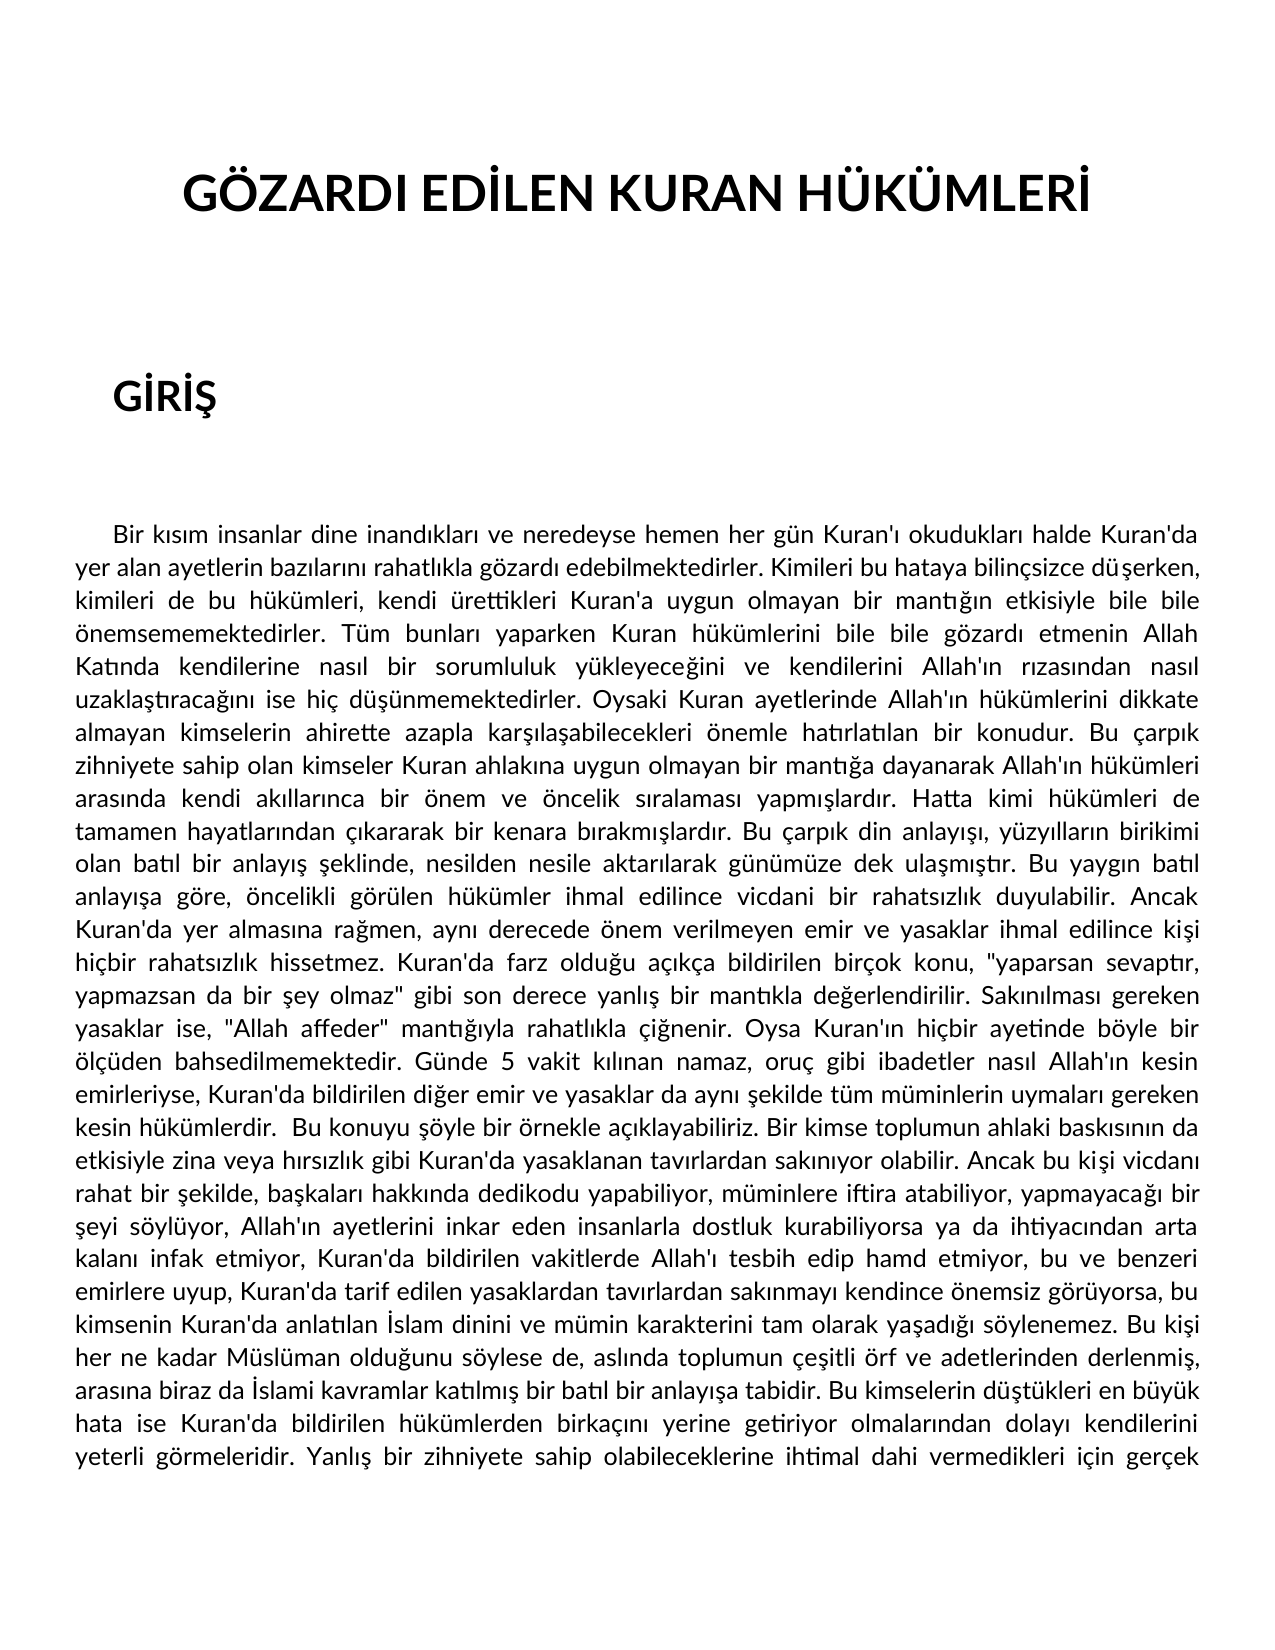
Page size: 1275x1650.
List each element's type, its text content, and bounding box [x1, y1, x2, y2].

subtitle GÖZARDI EDİLEN KURAN HÜKÜMLERİ [75, 162, 1200, 222]
subtitle GİRİŞ [112, 370, 1200, 420]
text Bir kısım insanlar dine inandıkları ve neredeyse hemen her gün Kuran'ı okudukları halde Kuran'da yer alan ayetlerin bazılarını rahatlıkla gözardı edebilmektedirler. Kimileri bu hataya bilinçsizce düşerken, kimileri de bu hükümleri, kendi ürettikleri Kuran'a uygun olmayan bir mantığın etkisiyle bile bile önemsememektedirler. Tüm bunları yaparken Kuran hükümlerini bile bile gözardı etmenin Allah Katında kendilerine nasıl bir sorumluluk yükleyeceğini ve kendilerini Allah'ın rızasından nasıl uzaklaştıracağını ise hiç düşünmemektedirler. Oysaki Kuran ayetlerinde Allah'ın hükümlerini dikkate almayan kimselerin ahirette azapla karşılaşabilecekleri önemle hatırlatılan bir konudur. Bu çarpık zihniyete sahip olan kimseler Kuran ahlakına uygun olmayan bir mantığa dayanarak Allah'ın hükümleri arasında kendi akıllarınca bir önem ve öncelik sıralaması yapmışlardır. Hatta kimi hükümleri de tamamen hayatlarından çıkararak bir kenara bırakmışlardır. Bu çarpık din anlayışı, yüzyılların birikimi olan batıl bir anlayış şeklinde, nesilden nesile aktarılarak günümüze dek ulaşmıştır. Bu yaygın batıl anlayışa göre, öncelikli görülen hükümler ihmal edilince vicdani bir rahatsızlık duyulabilir. Ancak Kuran'da yer almasına rağmen, aynı derecede önem verilmeyen emir ve yasaklar ihmal edilince kişi hiçbir rahatsızlık hissetmez. Kuran'da farz olduğu açıkça bildirilen birçok konu, "yaparsan sevaptır, yapmazsan da bir şey olmaz" gibi son derece yanlış bir mantıkla değerlendirilir. Sakınılması gereken yasaklar ise, "Allah affeder" mantığıyla rahatlıkla çiğnenir. Oysa Kuran'ın hiçbir ayetinde böyle bir ölçüden bahsedilmemektedir. Günde 5 vakit kılınan namaz, oruç gibi ibadetler nasıl Allah'ın kesin emirleriyse, Kuran'da bildirilen diğer emir ve yasaklar da aynı şekilde tüm müminlerin uymaları gereken kesin hükümlerdir. Bu konuyu şöyle bir örnekle açıklayabiliriz. Bir kimse toplumun ahlaki baskısının da etkisiyle zina veya hırsızlık gibi Kuran'da yasaklanan tavırlardan sakınıyor olabilir. Ancak bu kişi vicdanı rahat bir şekilde, başkaları hakkında dedikodu yapabiliyor, müminlere iftira atabiliyor, yapmayacağı bir şeyi söylüyor, Allah'ın ayetlerini inkar eden insanlarla dostluk kurabiliyorsa ya da ihtiyacından arta kalanı infak etmiyor, Kuran'da bildirilen vakitlerde Allah'ı tesbih edip hamd etmiyor, bu ve benzeri emirlere uyup, Kuran'da tarif edilen yasaklardan tavırlardan sakınmayı kendince önemsiz görüyorsa, bu kimsenin Kuran'da anlatılan İslam dinini ve mümin karakterini tam olarak yaşadığı söylenemez. Bu kişi her ne kadar Müslüman olduğunu söylese de, aslında toplumun çeşitli örf ve adetlerinden derlenmiş, arasına biraz da İslami kavramlar katılmış bir batıl bir anlayışa tabidir. Bu kimselerin düştükleri en büyük hata ise Kuran'da bildirilen hükümlerden birkaçını yerine getiriyor olmalarından dolayı kendilerini yeterli görmeleridir. Yanlış bir zihniyete sahip olabileceklerine ihtimal dahi vermedikleri için gerçek [75, 519, 1200, 1471]
